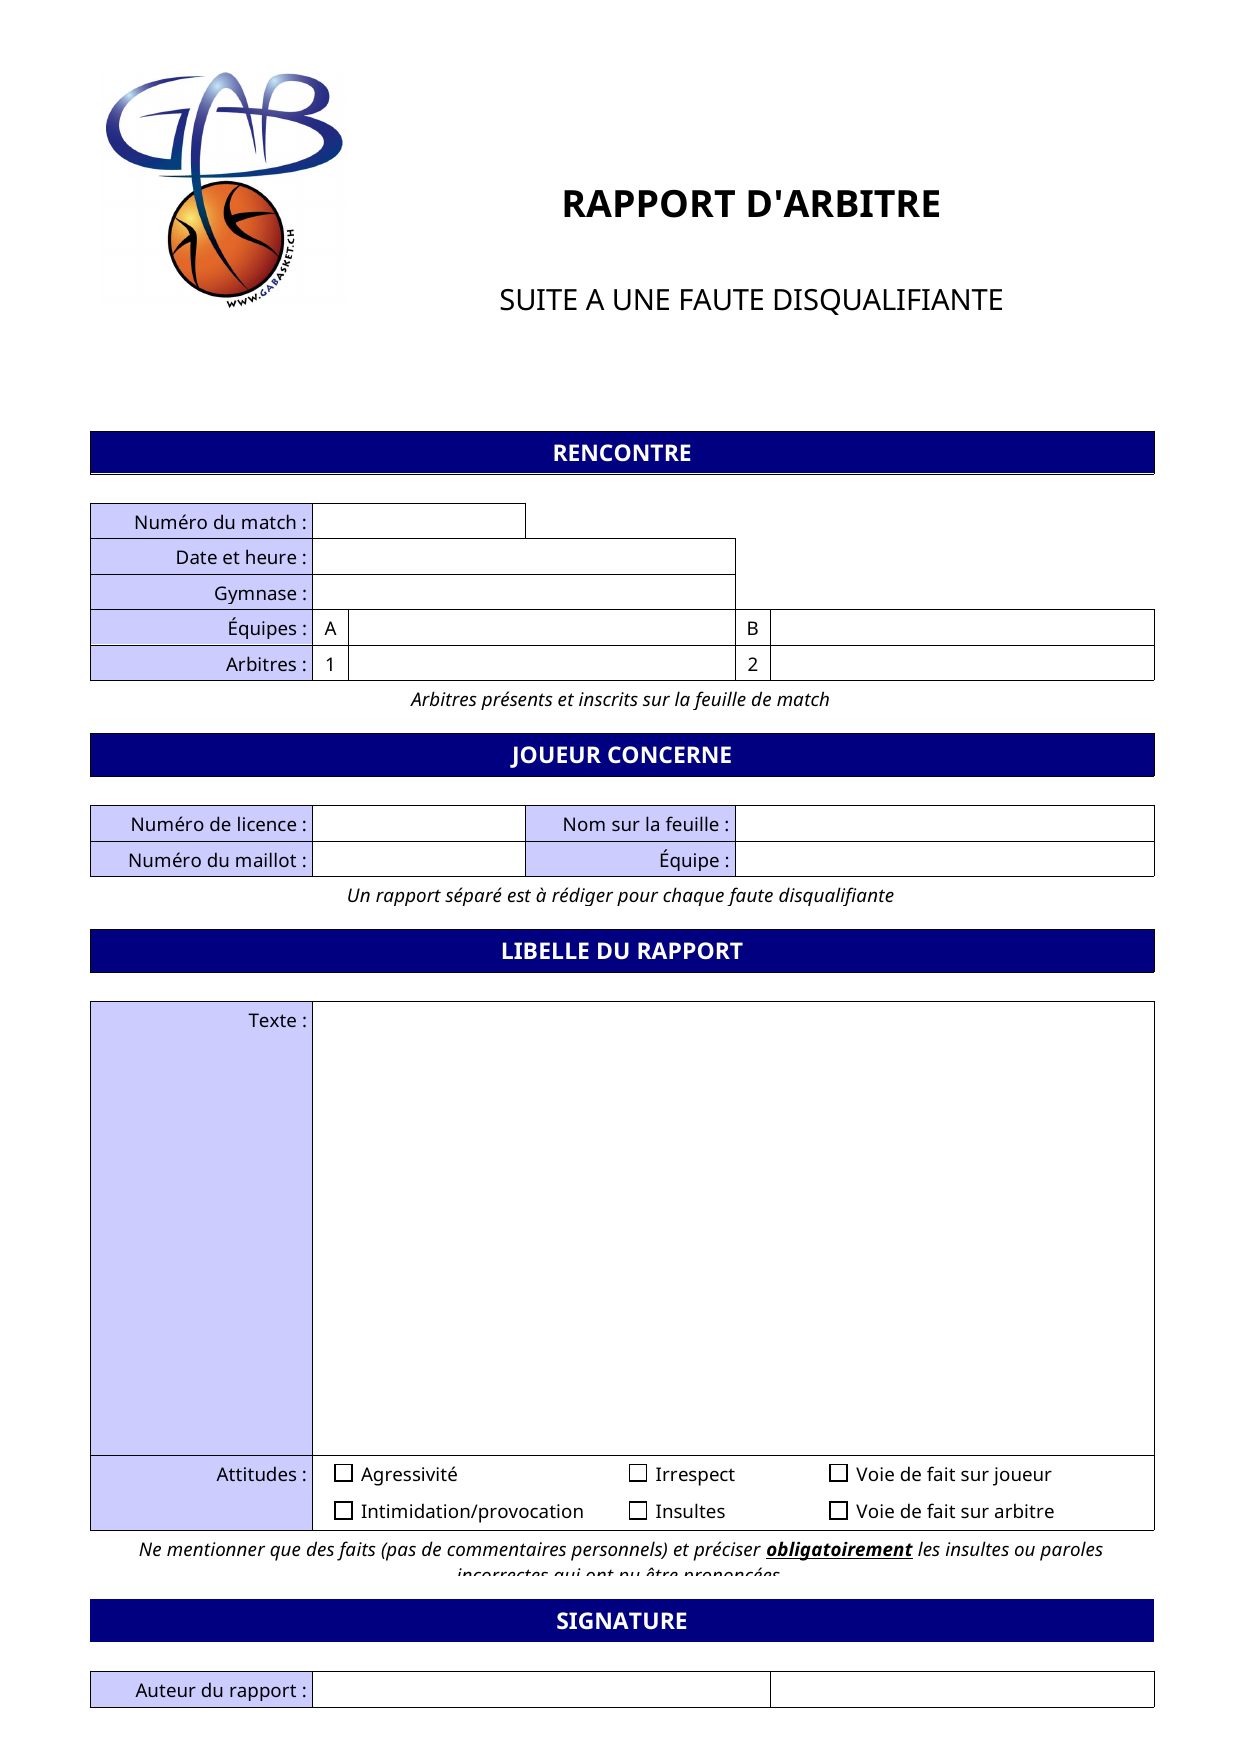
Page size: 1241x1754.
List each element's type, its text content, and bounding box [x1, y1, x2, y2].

picture [99, 71, 348, 309]
table_cell A [313, 610, 348, 644]
table_cell [771, 1672, 1154, 1707]
table_cell Ne mentionner que des faits (pas de commentaires personnels) et préciser obligatoirement les insultes ou paroles incorrectes qui ont pu être prononcées. [90, 1531, 1154, 1582]
table_cell [736, 806, 1154, 841]
table_cell [349, 646, 735, 680]
table_cell LIBELLE DU RAPPORT [91, 930, 1154, 972]
table_cell Date et heure : [91, 539, 312, 574]
table_cell Voie de fait sur joueur [823, 1456, 1154, 1492]
table_cell Nom sur la feuille : [526, 806, 735, 841]
table_cell [736, 574, 1154, 609]
table_cell [90, 973, 1154, 1001]
table_cell Arbitres présents et inscrits sur la feuille de match [90, 681, 1154, 715]
table_cell Un rapport séparé est à rédiger pour chaque faute disqualifiante [90, 877, 1154, 911]
table_cell JOUEUR CONCERNE [91, 734, 1154, 776]
table_cell [313, 575, 735, 609]
table_cell Irrespect [617, 1456, 823, 1492]
table_cell Équipes : [91, 610, 312, 644]
table_cell [90, 715, 1154, 733]
table_cell Voie de fait sur arbitre [823, 1493, 1154, 1530]
table_cell [313, 842, 525, 876]
text [90, 177, 99, 228]
table_cell [349, 610, 735, 644]
table_cell SIGNATURE [90, 1599, 1154, 1642]
table_cell Numéro du maillot : [91, 842, 312, 876]
table_cell [736, 538, 1154, 574]
table_cell [771, 646, 1154, 680]
table_cell Arbitres : [91, 646, 312, 680]
table_cell [526, 503, 1154, 538]
table_cell [90, 475, 1154, 503]
table_cell 2 [736, 646, 770, 680]
table_header RENCONTRE [91, 432, 1154, 473]
table_cell [313, 539, 735, 574]
table_cell [313, 1672, 770, 1707]
table_cell [313, 806, 525, 841]
table_cell [771, 610, 1154, 644]
table_cell [90, 1582, 1154, 1599]
table_cell 1 [313, 646, 348, 680]
table_cell [90, 911, 1154, 929]
table_cell Numéro de licence : [91, 806, 312, 841]
table_cell Attitudes : [91, 1456, 312, 1530]
table_cell Insultes [617, 1493, 823, 1530]
table_cell Texte : [91, 1002, 312, 1455]
table_cell Numéro du match : [91, 504, 312, 538]
table_cell Agressivité [313, 1456, 617, 1492]
table_cell Intimidation/provocation [313, 1493, 617, 1530]
table_cell [90, 1642, 1154, 1671]
text RAPPORT D'ARBITRE [348, 177, 1154, 228]
table_cell [313, 1002, 1154, 1455]
table_cell Auteur du rapport : [91, 1672, 312, 1707]
text SUITE A UNE FAUTE DISQUALIFIANTE [90, 279, 1154, 319]
table_cell [90, 777, 1154, 805]
table_cell B [736, 610, 770, 644]
table_cell Gymnase : [91, 575, 312, 609]
table_cell [736, 842, 1154, 876]
table_cell Équipe : [526, 842, 735, 876]
table_cell [313, 504, 525, 538]
